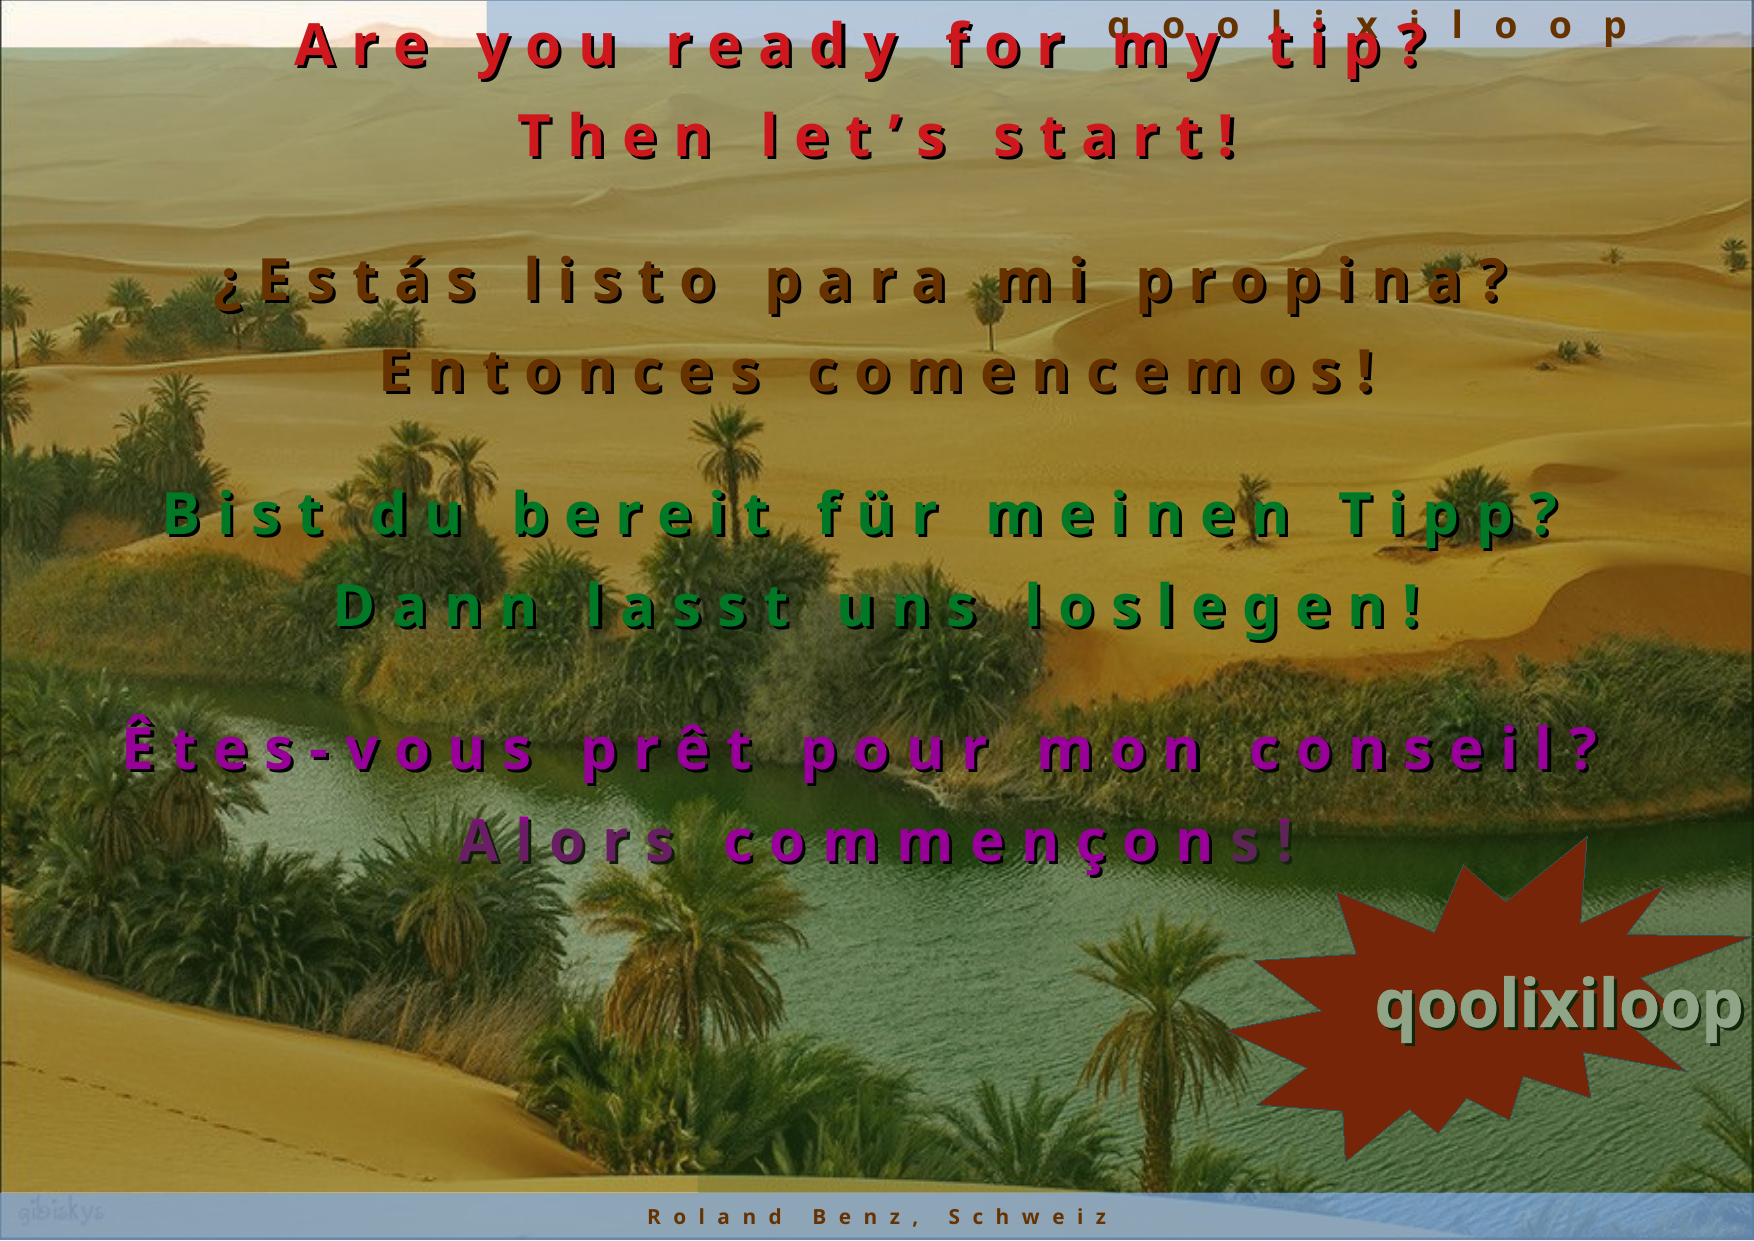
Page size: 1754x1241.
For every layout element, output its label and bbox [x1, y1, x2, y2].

picture [0, 0, 486, 47]
picture [313, 38, 319, 47]
